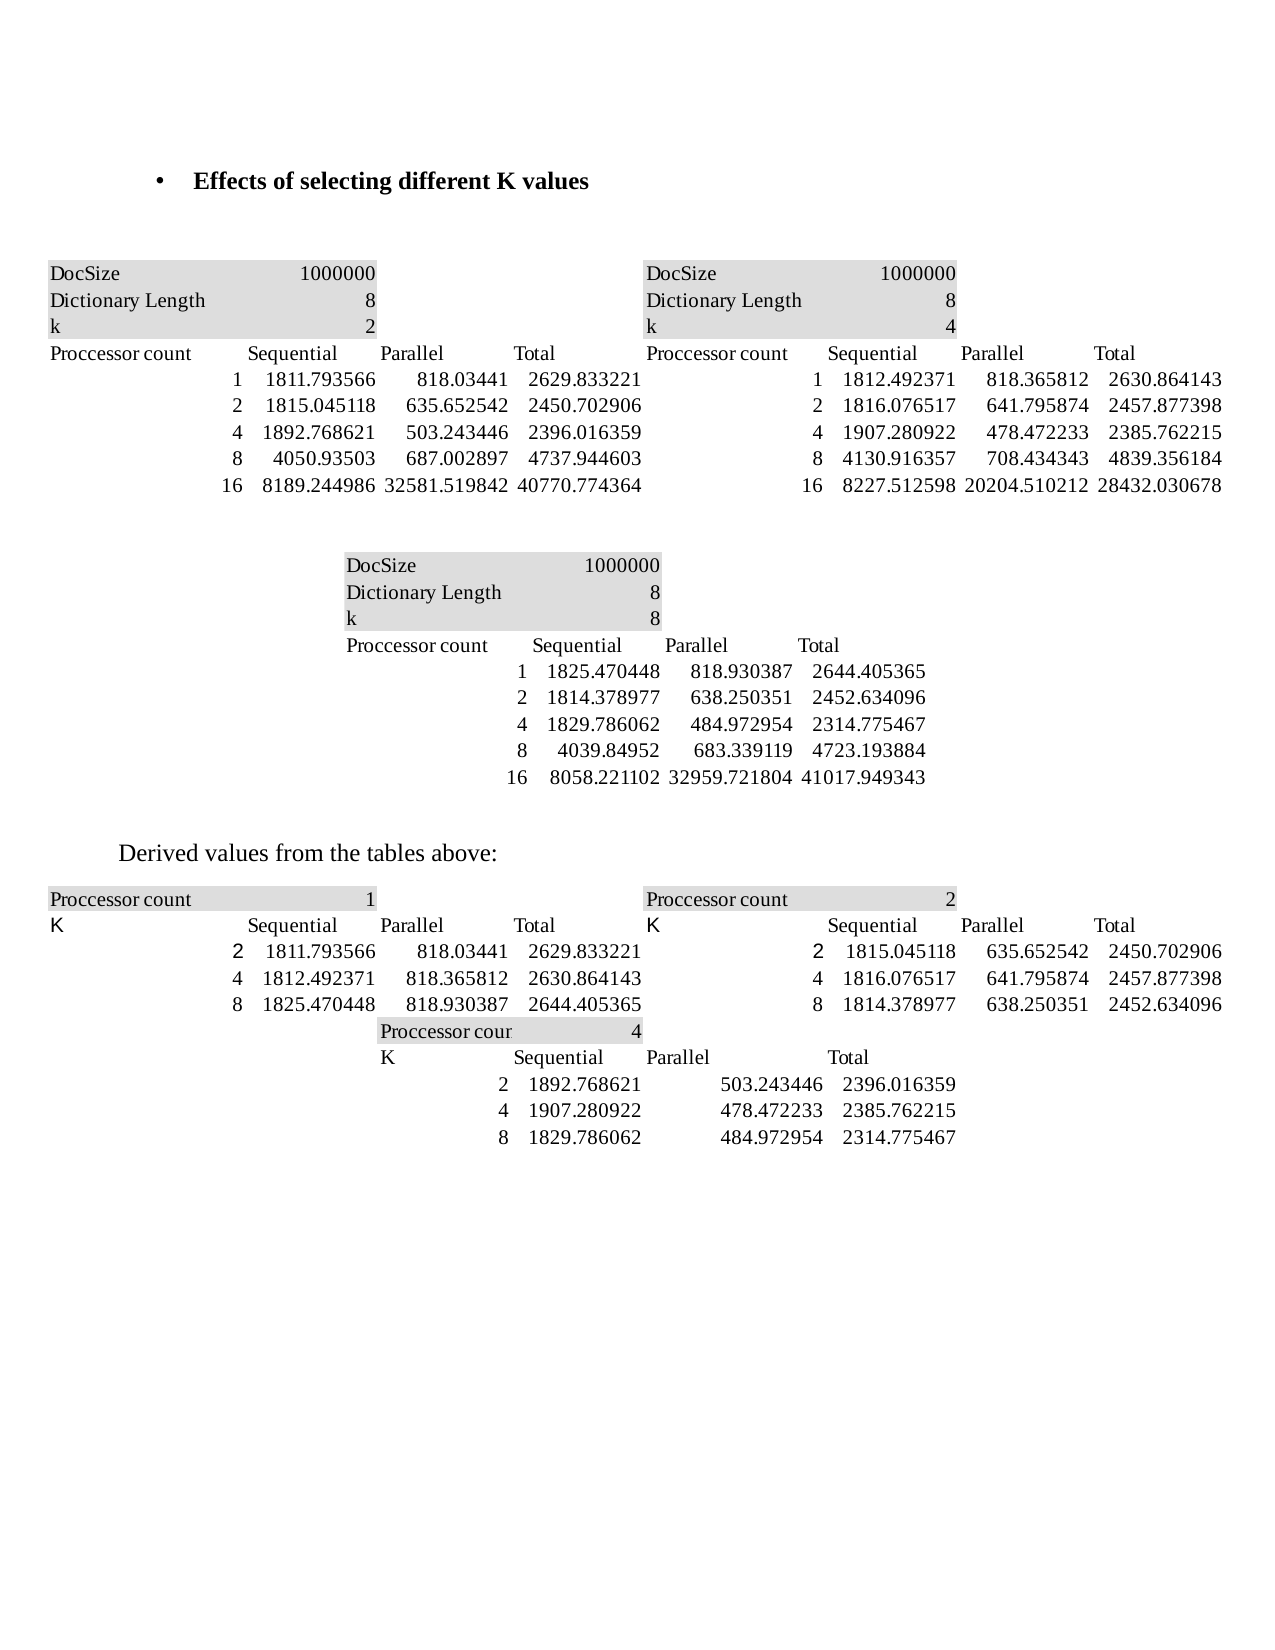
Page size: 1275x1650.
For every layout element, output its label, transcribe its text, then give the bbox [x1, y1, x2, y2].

text Derived values from the tables above: [118, 838, 1157, 867]
list Effects of selecting different K values [156, 166, 1157, 194]
